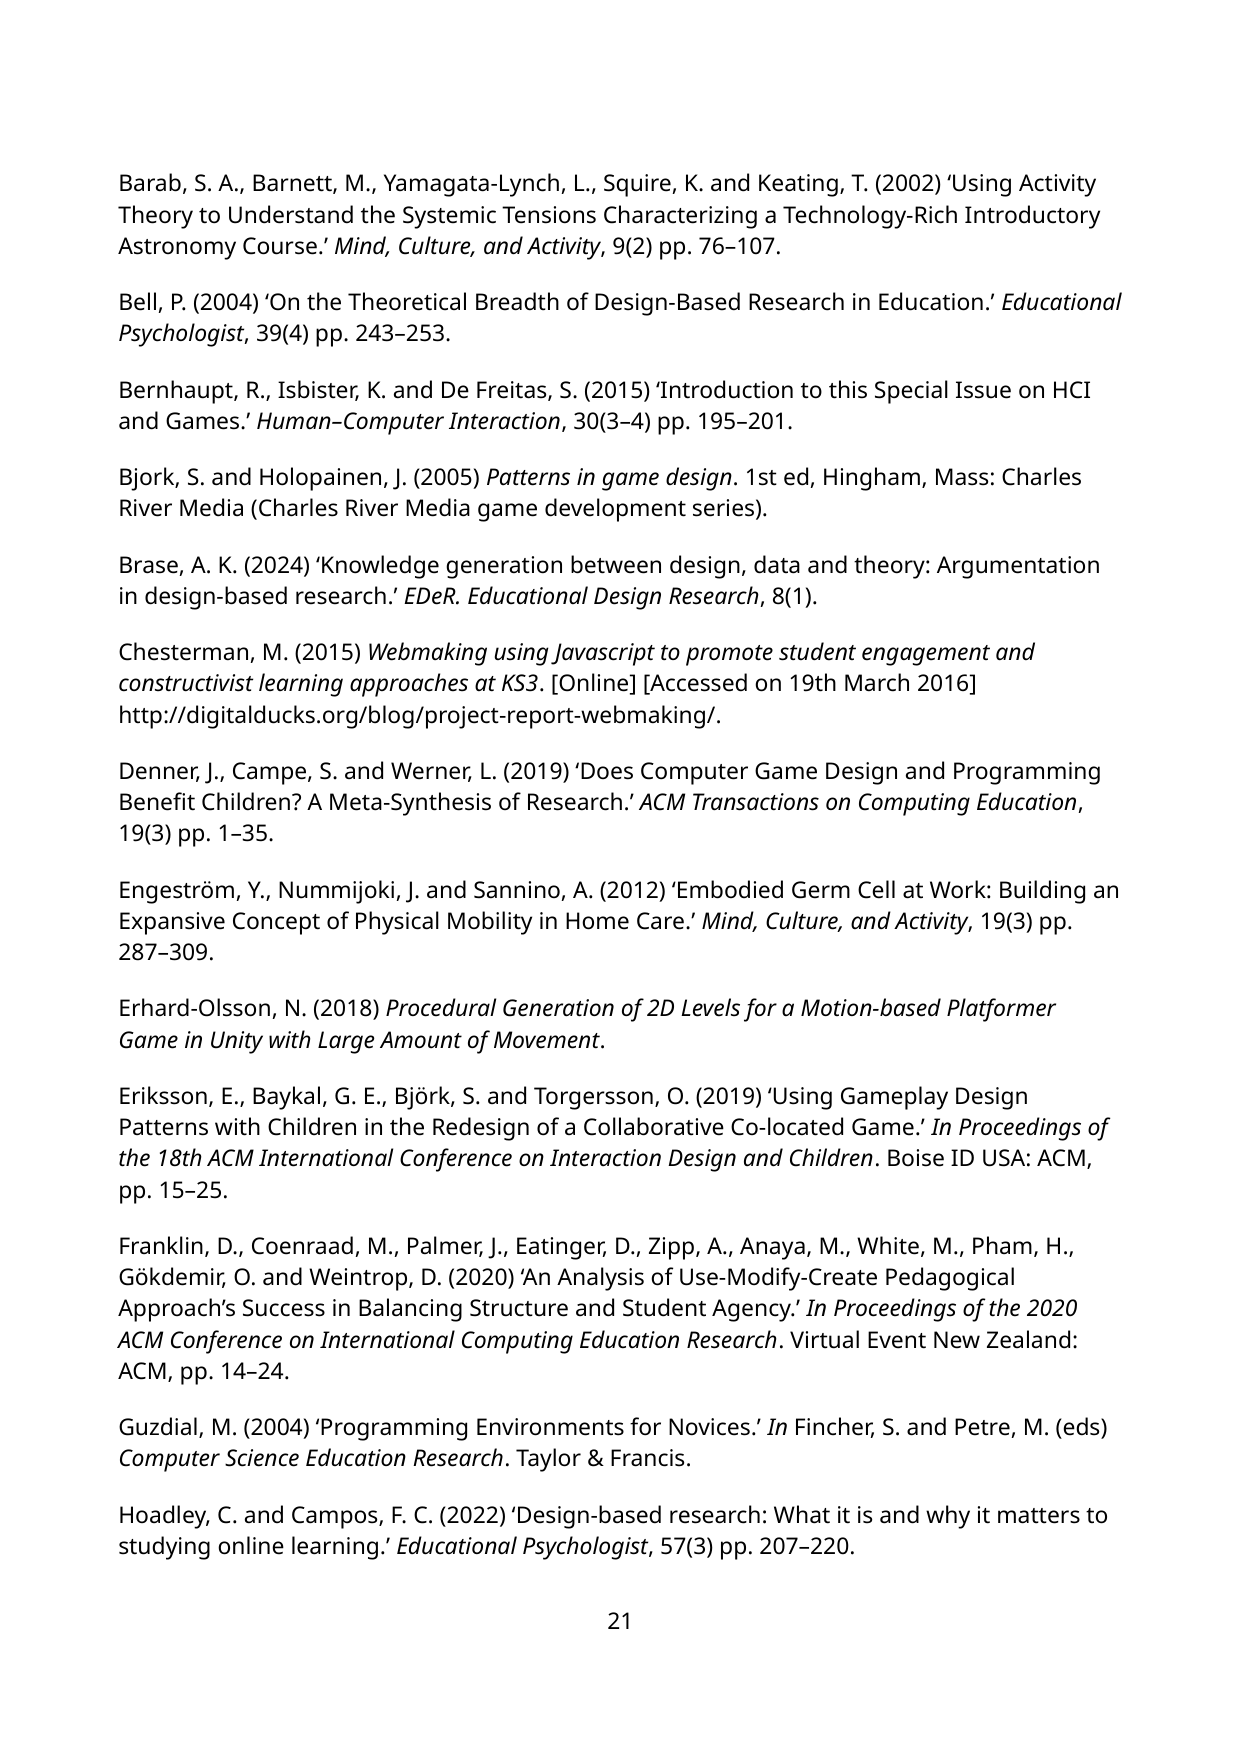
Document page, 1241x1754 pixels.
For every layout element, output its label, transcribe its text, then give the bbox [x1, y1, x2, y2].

text Bell, P. (2004) ‘On the Theoretical Breadth of Design-Based Research in Education.’ Educational Psychologist, 39(4) pp. 243–253. [118, 286, 1122, 348]
text Franklin, D., Coenraad, M., Palmer, J., Eatinger, D., Zipp, A., Anaya, M., White, M., Pham, H., Gökdemir, O. and Weintrop, D. (2020) ‘An Analysis of Use-Modify-Create Pedagogical Approach’s Success in Balancing Structure and Student Agency.’ In Proceedings of the 2020 ACM Conference on International Computing Education Research. Virtual Event New Zealand: ACM, pp. 14–24. [118, 1230, 1122, 1386]
text Bjork, S. and Holopainen, J. (2005) Patterns in game design. 1st ed, Hingham, Mass: Charles River Media (Charles River Media game development series). [118, 461, 1122, 523]
text Hoadley, C. and Campos, F. C. (2022) ‘Design-based research: What it is and why it matters to studying online learning.’ Educational Psychologist, 57(3) pp. 207–220. [118, 1498, 1122, 1561]
text Barab, S. A., Barnett, M., Yamagata-Lynch, L., Squire, K. and Keating, T. (2002) ‘Using Activity Theory to Understand the Systemic Tensions Characterizing a Technology-Rich Introductory Astronomy Course.’ Mind, Culture, and Activity, 9(2) pp. 76–107. [118, 167, 1122, 261]
text Erhard-Olsson, N. (2018) Procedural Generation of 2D Levels for a Motion-based Platformer Game in Unity with Large Amount of Movement. [118, 992, 1122, 1055]
text Guzdial, M. (2004) ‘Programming Environments for Novices.’ In Fincher, S. and Petre, M. (eds) Computer Science Education Research. Taylor & Francis. [118, 1411, 1122, 1473]
text Denner, J., Campe, S. and Werner, L. (2019) ‘Does Computer Game Design and Programming Benefit Children? A Meta-Synthesis of Research.’ ACM Transactions on Computing Education, 19(3) pp. 1–35. [118, 755, 1122, 848]
text Chesterman, M. (2015) Webmaking using Javascript to promote student engagement and constructivist learning approaches at KS3. [Online] [Accessed on 19th March 2016] http://digitalducks.org/blog/project-report-webmaking/. [118, 636, 1122, 730]
text Engeström, Y., Nummijoki, J. and Sannino, A. (2012) ‘Embodied Germ Cell at Work: Building an Expansive Concept of Physical Mobility in Home Care.’ Mind, Culture, and Activity, 19(3) pp. 287–309. [118, 873, 1122, 967]
text Eriksson, E., Baykal, G. E., Björk, S. and Torgersson, O. (2019) ‘Using Gameplay Design Patterns with Children in the Redesign of a Collaborative Co-located Game.’ In Proceedings of the 18th ACM International Conference on Interaction Design and Children. Boise ID USA: ACM, pp. 15–25. [118, 1080, 1122, 1205]
text Bernhaupt, R., Isbister, K. and De Freitas, S. (2015) ‘Introduction to this Special Issue on HCI and Games.’ Human–Computer Interaction, 30(3–4) pp. 195–201. [118, 373, 1122, 436]
text Brase, A. K. (2024) ‘Knowledge generation between design, data and theory: Argumentation in design-based research.’ EDeR. Educational Design Research, 8(1). [118, 548, 1122, 611]
